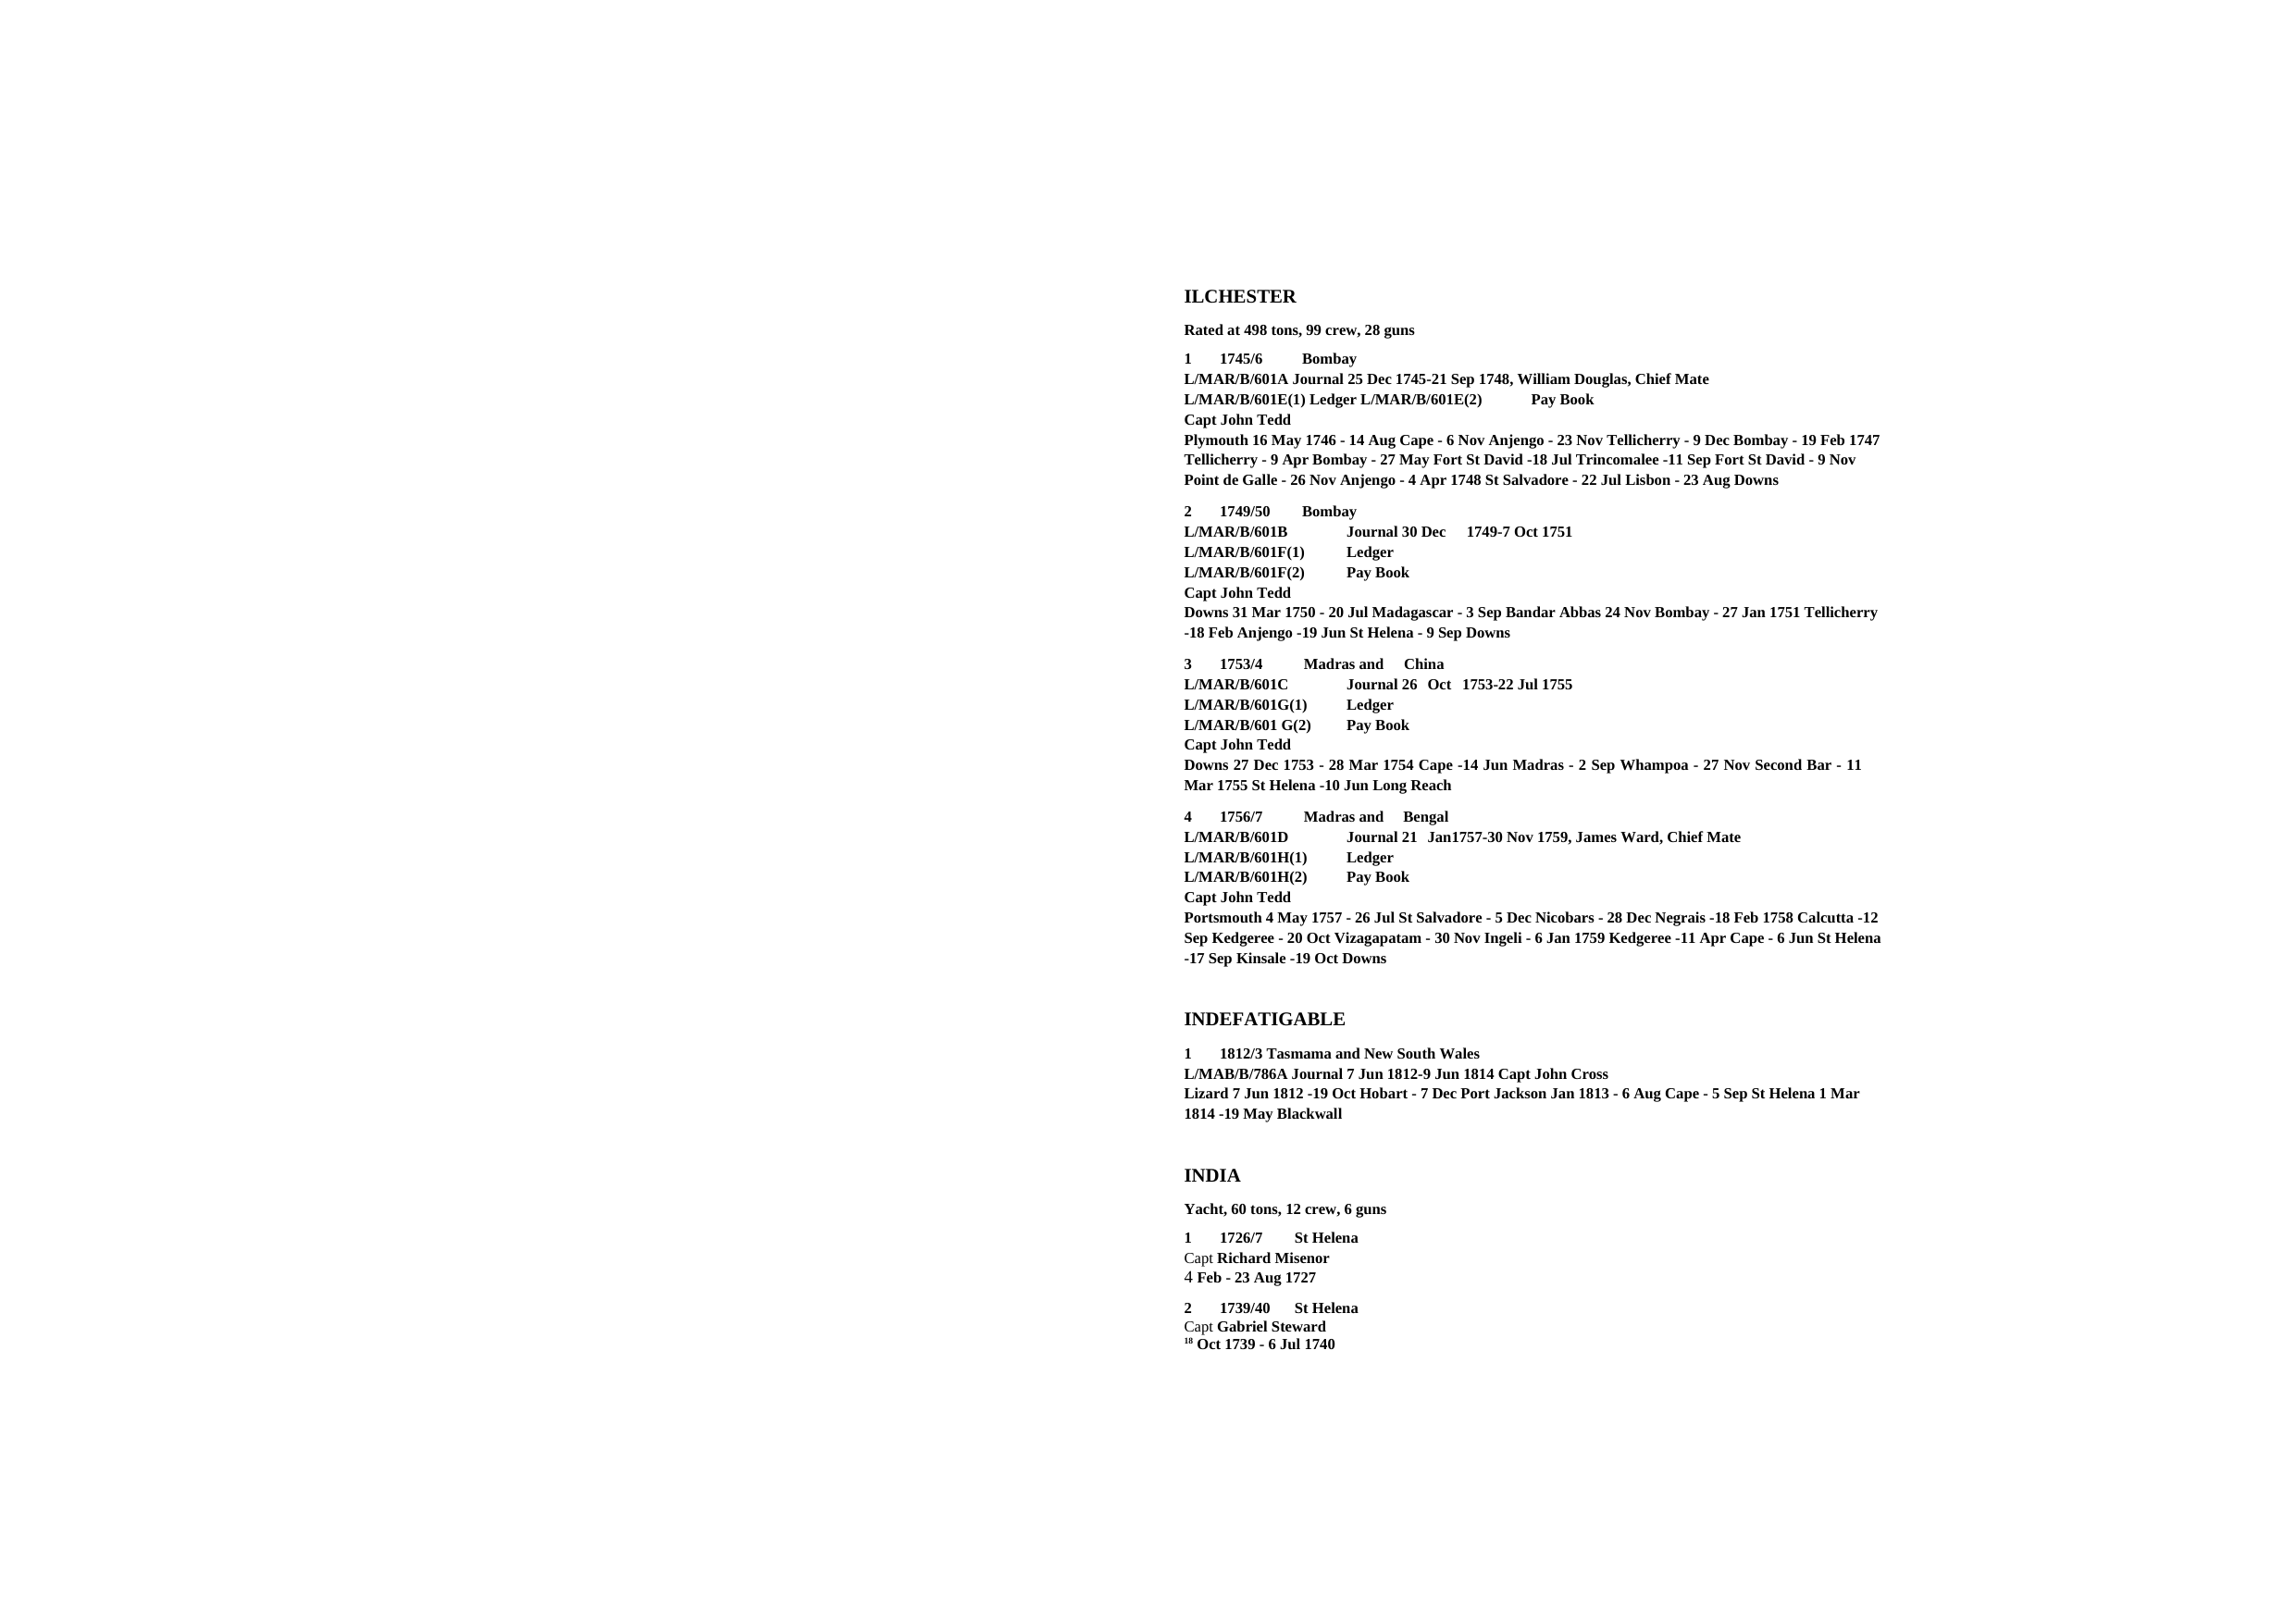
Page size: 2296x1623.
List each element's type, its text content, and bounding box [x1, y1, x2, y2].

text Capt John Tedd [1184, 581, 1886, 601]
text Capt Richard Misenor [1184, 1247, 1886, 1267]
text L/MAR/B/601D Journal 21 Jan 1757-30 Nov 1759, James Ward, Chief Mate [1184, 826, 1886, 847]
text L/MAR/B/601C Journal 26 Oct 1753-22 Jul 1755 [1184, 674, 1886, 694]
list 1756/7 Madras and Bengal [1184, 806, 1886, 826]
text Downs 27 Dec 1753 - 28 Mar 1754 Cape -14 Jun Madras - 2 Sep Whampoa - 27 Nov Second Bar - 11 Mar 1755 St Helena -10 Jun Long Reach [1184, 754, 1863, 795]
text L/MAR/B/601A Journal 25 Dec 1745-21 Sep 1748, William Douglas, Chief Mate L/MAR/B/601E(1) Ledger L/MAR/B/601E(2) Pay Book [1184, 368, 1793, 409]
text 4 Feb - 23 Aug 1727 [1184, 1267, 1886, 1286]
list 1739/40 St Helena [1184, 1298, 1886, 1318]
text L/MAR/B/601B Journal 30 Dec 1749-7 Oct 1751 [1184, 521, 1886, 541]
text INDIA [1184, 1165, 1886, 1186]
text Lizard 7 Jun 1812 -19 Oct Hobart - 7 Dec Port Jackson Jan 1813 - 6 Aug Cape - 5 Sep St Helena 1 Mar 1814 -19 May Blackwall [1184, 1084, 1886, 1123]
text Rated at 498 tons, 99 crew, 28 guns [1184, 322, 1886, 340]
text L/MAR/B/601F(2) Pay Book [1184, 562, 1886, 581]
text Capt John Tedd [1184, 886, 1886, 907]
text L/MAR/B/601H(2) Pay Book [1184, 867, 1886, 886]
text L/MAR/B/601 G(2) Pay Book [1184, 714, 1886, 734]
list 1745/6 Bombay [1184, 349, 1886, 368]
text Plymouth 16 May 1746 - 14 Aug Cape - 6 Nov Anjengo - 23 Nov Tellicherry - 9 Dec Bombay - 19 Feb 1747 Tellicherry - 9 Apr Bombay - 27 May Fort St David -18 Jul Trincomalee -11 Sep Fort St David - 9 Nov Point de Galle - 26 Nov Anjengo - 4 Apr 1748 St Salvadore - 22 Jul Lisbon - 23 Aug Downs [1184, 429, 1886, 489]
subtitle ILCHESTER [1184, 286, 1886, 307]
text Capt Gabriel Steward [1184, 1318, 1886, 1336]
text Capt John Tedd [1184, 409, 1886, 429]
text L/MAR/B/601G(1) Ledger [1184, 694, 1886, 714]
subtitle INDEFATIGABLE [1184, 1009, 1886, 1030]
text Capt John Tedd [1184, 734, 1886, 754]
list 1749/50 Bombay [1184, 501, 1886, 521]
text Portsmouth 4 May 1757 - 26 Jul St Salvadore - 5 Dec Nicobars - 28 Dec Negrais -18 Feb 1758 Calcutta -12 Sep Kedgeree - 20 Oct Vizagapatam - 30 Nov Ingeli - 6 Jan 1759 Kedgeree -11 Apr Cape - 6 Jun St Helena -17 Sep Kinsale -19 Oct Downs [1184, 907, 1886, 967]
text Downs 31 Mar 1750 - 20 Jul Madagascar - 3 Sep Bandar Abbas 24 Nov Bombay - 27 Jan 1751 Tellicherry -18 Feb Anjengo -19 Jun St Helena - 9 Sep Downs [1184, 601, 1886, 642]
list 1726/7 St Helena [1184, 1228, 1886, 1247]
text L/MAR/B/601F(1) Ledger [1184, 541, 1886, 562]
text Yacht, 60 tons, 12 crew, 6 guns [1184, 1201, 1886, 1219]
text L/MAB/B/786A Journal 7 Jun 1812-9 Jun 1814 Capt John Cross [1184, 1063, 1886, 1084]
list 1753/4 Madras and China [1184, 653, 1886, 674]
list 1812/3 Tasmama and New South Wales [1184, 1043, 1886, 1063]
text 18 Oct 1739 - 6 Jul 1740 [1184, 1336, 1886, 1353]
text L/MAR/B/601H(1) Ledger [1184, 847, 1886, 867]
